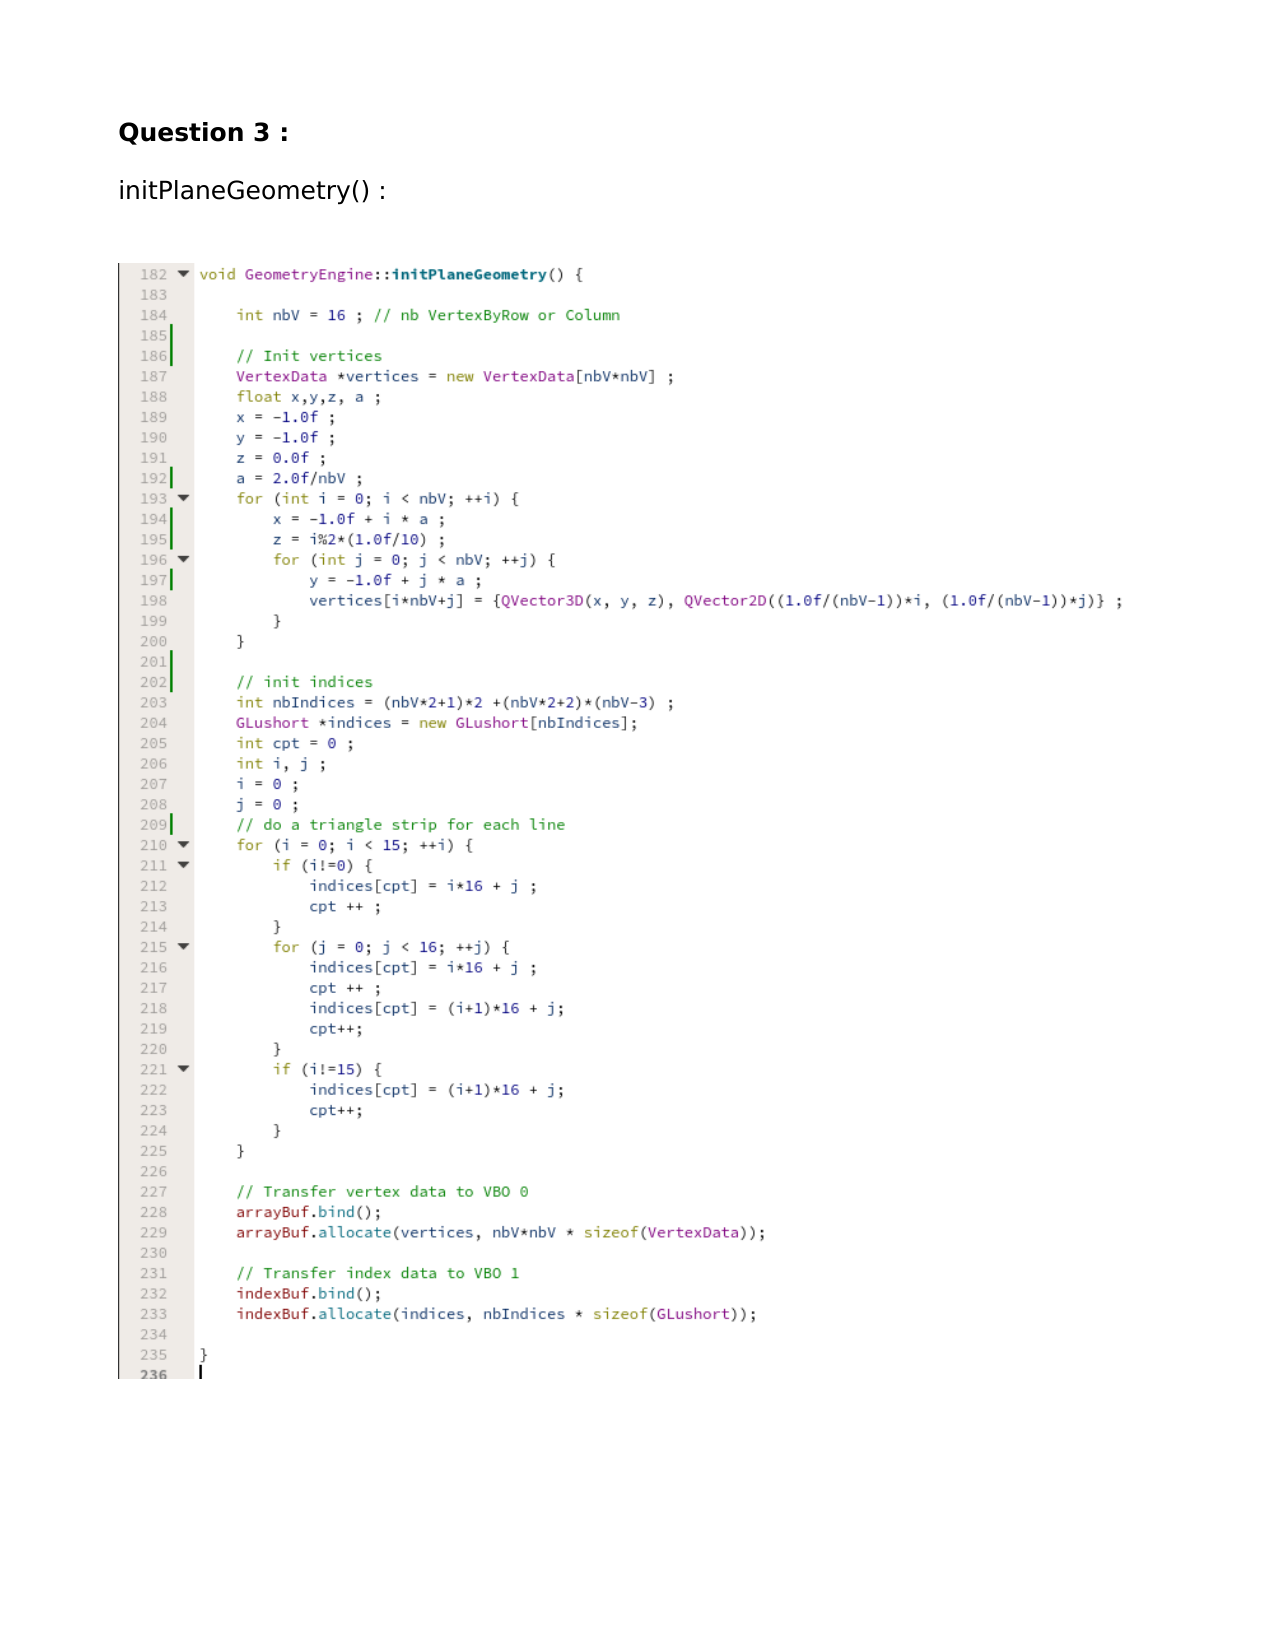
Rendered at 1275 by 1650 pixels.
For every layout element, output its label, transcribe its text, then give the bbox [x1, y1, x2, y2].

text initPlaneGeometry() : [118, 176, 1157, 206]
picture [118, 263, 1157, 1379]
text Question 3 : [118, 118, 1157, 147]
